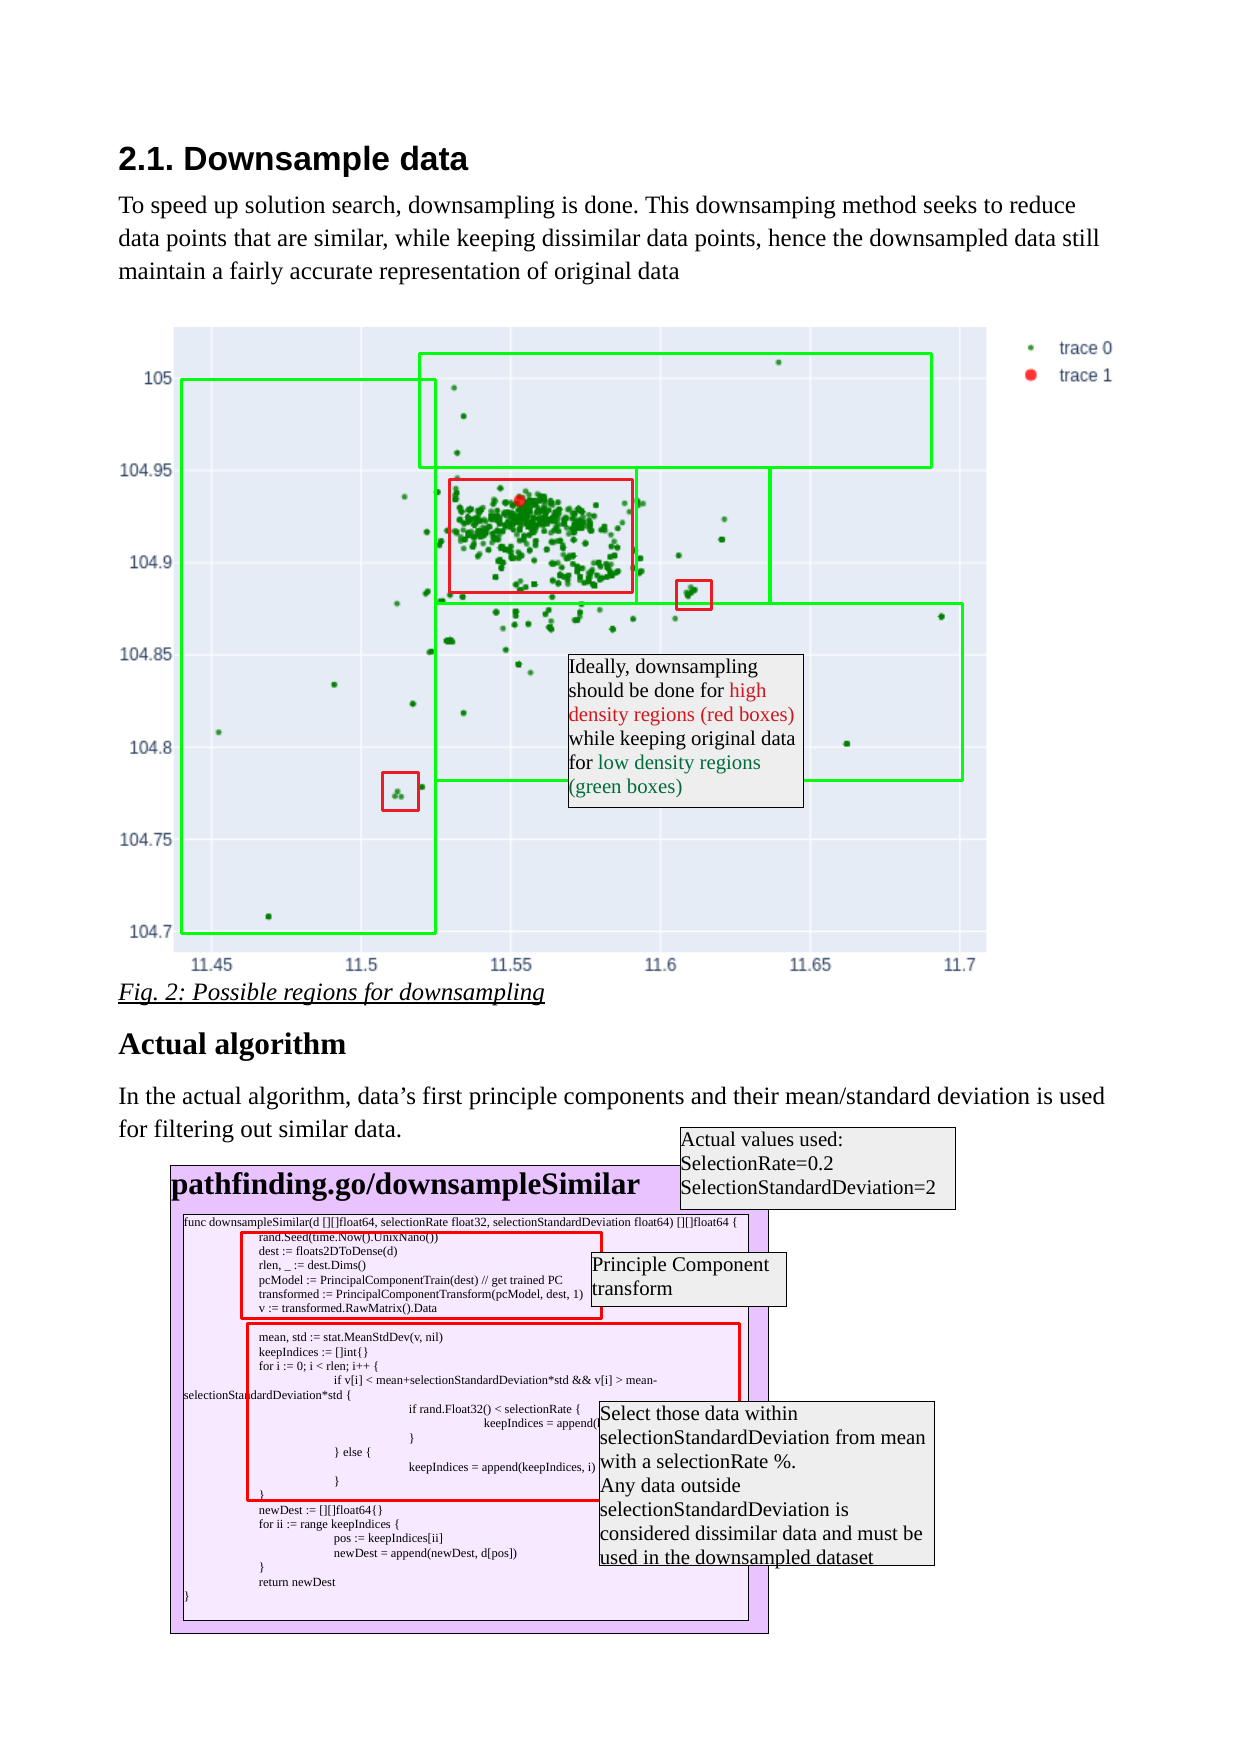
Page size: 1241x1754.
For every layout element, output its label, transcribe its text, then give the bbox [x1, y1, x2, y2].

text Fig. 2: Possible regions for downsampling [118, 974, 1122, 1006]
picture [118, 327, 1123, 974]
text To speed up solution search, downsampling is done. This downsamping method seeks to reduce data points that are similar, while keeping dissimilar data points, hence the downsampled data still maintain a fairly accurate representation of original data [118, 190, 1122, 285]
subtitle 2.1. Downsample data [118, 139, 1122, 178]
text Actual algorithm [118, 1025, 1122, 1061]
text In the actual algorithm, data’s first principle components and their mean/standard deviation is used for filtering out similar data. [118, 1081, 1122, 1143]
text [118, 304, 1122, 327]
